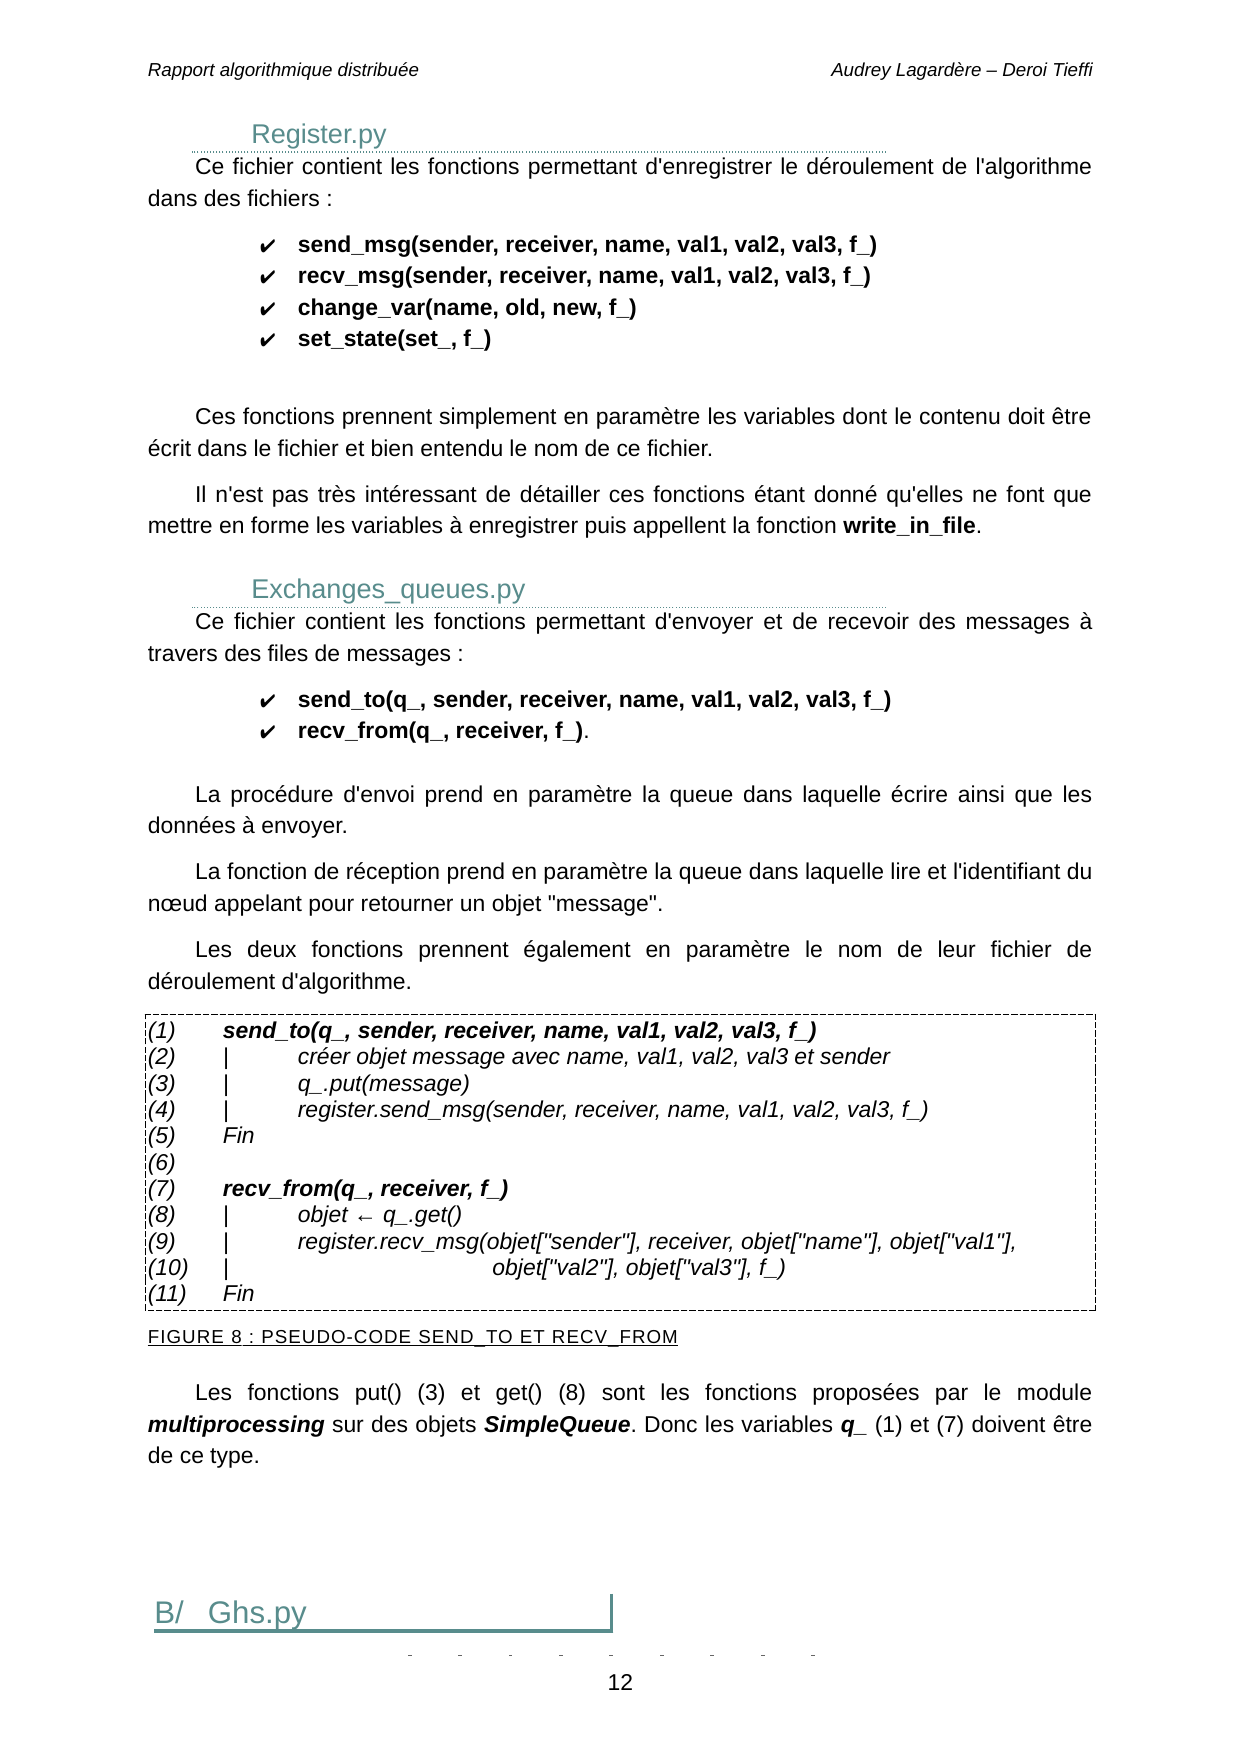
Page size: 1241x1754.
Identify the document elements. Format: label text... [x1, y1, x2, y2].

text Ces fonctions prennent simplement en paramètre les variables dont le contenu doit être écrit dans le fichier et bien entendu le nom de ce fichier. [148, 403, 1093, 461]
text La fonction de réception prend en paramètre la queue dans laquelle lire et l'identifiant du nœud appelant pour retourner un objet "message". [148, 858, 1093, 916]
text (3) | q_.put(message) [148, 1069, 1093, 1096]
text Il n'est pas très intéressant de détailler ces fonctions étant donné qu'elles ne font que mettre en forme les variables à enregistrer puis appellent la fonction write_in_file. [148, 481, 1093, 539]
text Ce fichier contient les fonctions permettant d'envoyer et de recevoir des messages à travers des files de messages : [148, 608, 1093, 666]
text Les fonctions put() (3) et get() (8) sont les fonctions proposées par le module multiprocessing sur des objets SimpleQueue. Donc les variables q_ (1) et (7) doivent être de ce type. [148, 1379, 1093, 1468]
list recv_from(q_, receiver, f_). [260, 717, 1093, 744]
list set_state(set_, f_) [260, 325, 1093, 352]
subtitle Register.py [192, 118, 886, 153]
text (4) | register.send_msg(sender, receiver, name, val1, val2, val3, f_) (5) Fin (6) (7) recv_from(q_, receiver, f_) (8) | objet ← q_.get() [148, 1096, 1093, 1228]
text (1) send_to(q_, sender, receiver, name, val1, val2, val3, f_) (2) | créer objet message avec name, val1, val2, val3 et sender [144, 1014, 1096, 1069]
subtitle Ghs.py [154, 1594, 610, 1629]
list send_to(q_, sender, receiver, name, val1, val2, val3, f_) [260, 686, 1093, 712]
list recv_msg(sender, receiver, name, val1, val2, val3, f_) [260, 262, 1093, 288]
text (9) | register.recv_msg(objet["sender"], receiver, objet["name"], objet["val1"], [148, 1228, 1093, 1254]
text (10) | objet["val2"], objet["val3"], f_) [148, 1254, 1093, 1277]
list send_msg(sender, receiver, name, val1, val2, val3, f_) [260, 231, 1093, 257]
text Les deux fonctions prennent également en paramètre le nom de leur fichier de déroulement d'algorithme. [148, 936, 1093, 994]
text La procédure d'envoi prend en paramètre la queue dans laquelle écrire ainsi que les données à envoyer. [148, 781, 1093, 838]
subtitle Exchanges_queues.py [192, 573, 886, 608]
text Figure 8 : Pseudo-code SEND_TO et RECV_FROM [148, 1326, 1093, 1348]
text (11) Fin [144, 1277, 1096, 1310]
text Ce fichier contient les fonctions permettant d'enregistrer le déroulement de l'algorithme dans des fichiers : [148, 153, 1093, 211]
list change_var(name, old, new, f_) [260, 294, 1093, 320]
